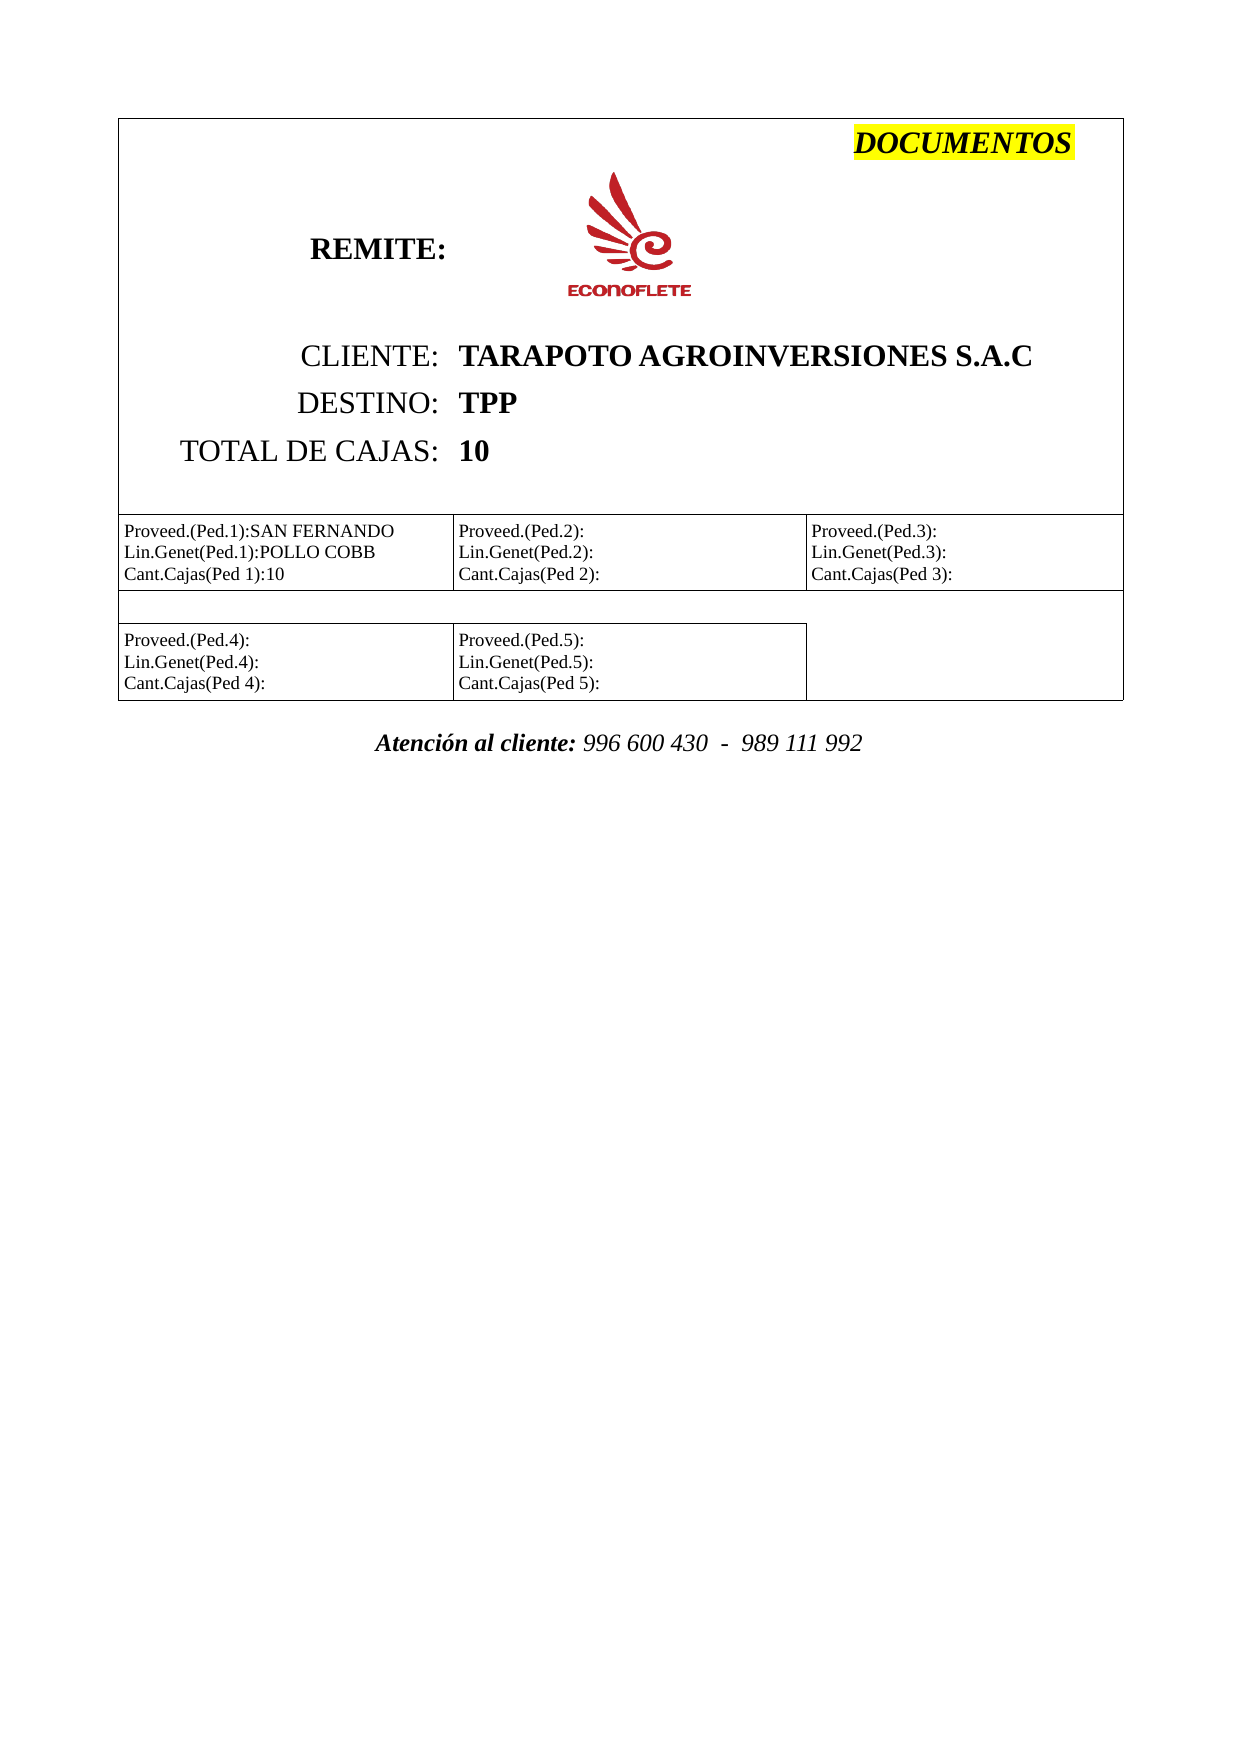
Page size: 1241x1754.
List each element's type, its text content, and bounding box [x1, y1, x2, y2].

table_cell Proveed.(Ped.1):SAN FERNANDO Lin.Genet(Ped.1):POLLO COBB Cant.Cajas(Ped 1):10 [119, 515, 453, 590]
table_cell Proveed.(Ped.3): Lin.Genet(Ped.3): Cant.Cajas(Ped 3): [807, 515, 1123, 590]
picture [552, 171, 707, 297]
table_cell [453, 474, 806, 514]
text Atención al cliente: 996 600 430 - 989 111 992 [118, 728, 1122, 757]
table_cell [119, 474, 453, 514]
table_cell [806, 166, 1123, 332]
table_cell [806, 379, 1123, 426]
table_cell [806, 591, 1123, 623]
table_cell [453, 166, 806, 332]
table_cell [453, 591, 806, 623]
table_cell Proveed.(Ped.4): Lin.Genet(Ped.4): Cant.Cajas(Ped 4): [119, 624, 453, 699]
table_cell Proveed.(Ped.2): Lin.Genet(Ped.2): Cant.Cajas(Ped 2): [454, 515, 806, 590]
table_cell DESTINO: [119, 379, 453, 426]
table_cell [807, 623, 1123, 699]
table_cell TOTAL DE CAJAS: [119, 426, 453, 474]
table_cell REMITE: [119, 166, 453, 332]
table_cell TARAPOTO AGROINVERSIONES S.A.C [453, 332, 1123, 379]
table_cell TPP [453, 379, 806, 426]
table_header DOCUMENTOS [806, 119, 1123, 166]
table_header [453, 119, 806, 166]
table_cell [119, 591, 453, 623]
table_cell Proveed.(Ped.5): Lin.Genet(Ped.5): Cant.Cajas(Ped 5): [454, 624, 806, 699]
table_cell CLIENTE: [119, 332, 453, 379]
table_cell 10 [453, 426, 1123, 474]
table_header [119, 119, 453, 166]
table_cell [806, 474, 1123, 514]
